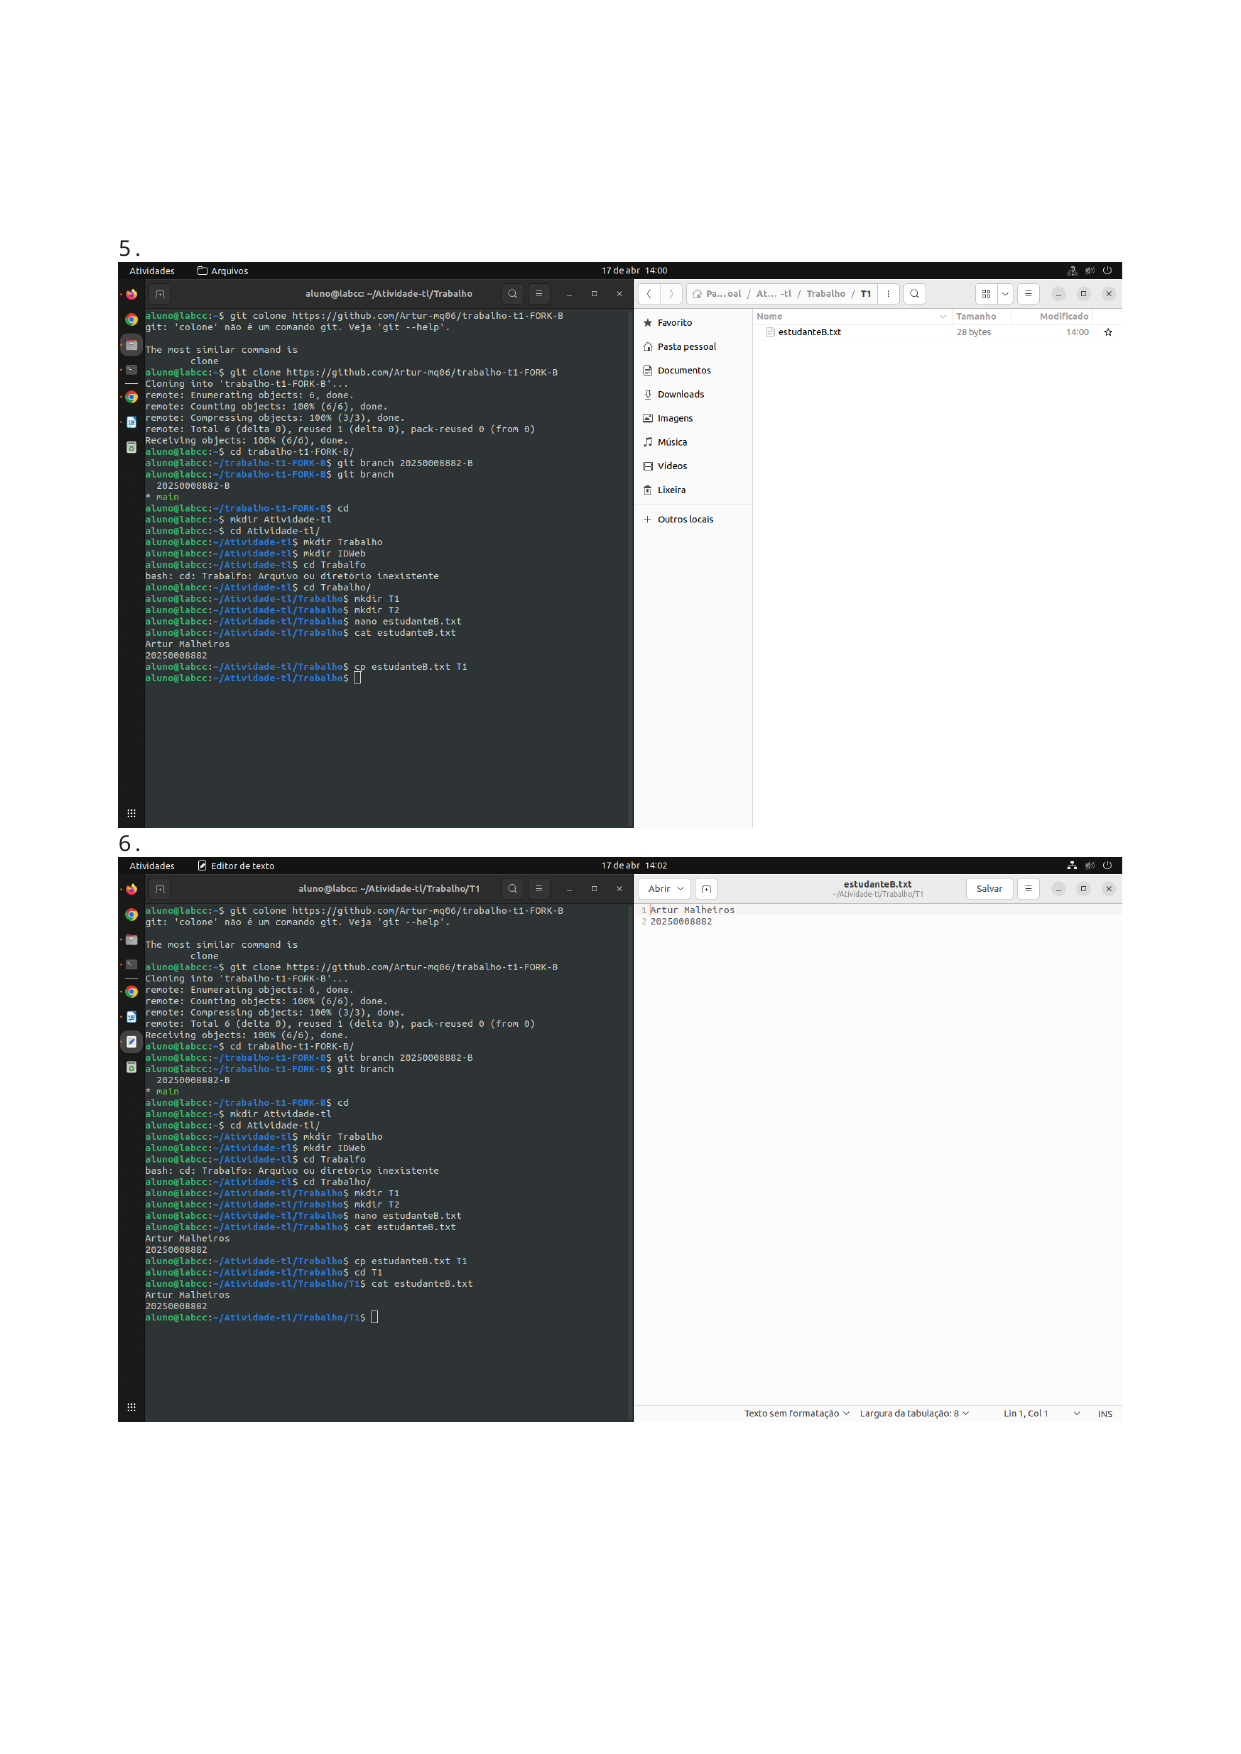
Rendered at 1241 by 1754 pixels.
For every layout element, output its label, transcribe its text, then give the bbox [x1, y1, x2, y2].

picture [118, 262, 1123, 828]
picture [118, 857, 1123, 1422]
text 5. [118, 233, 1122, 262]
text 6. [118, 828, 1122, 857]
